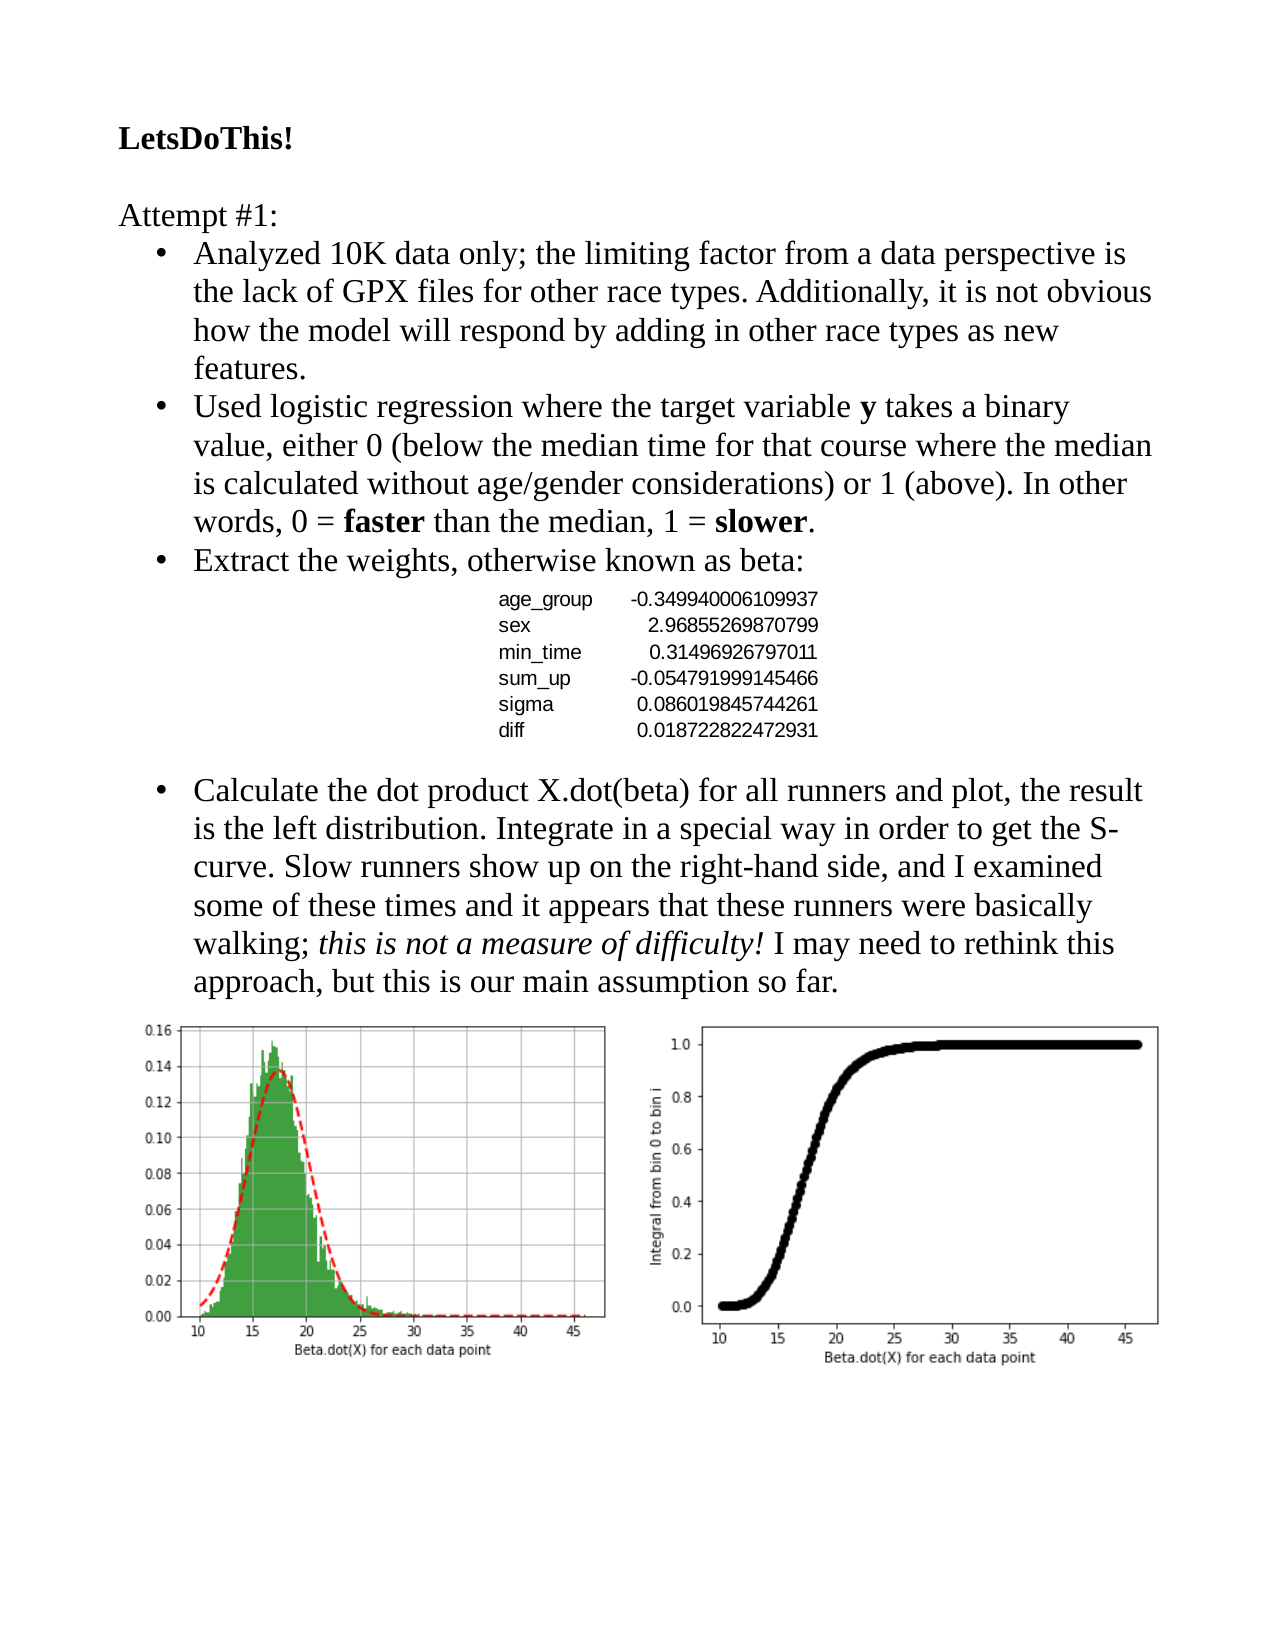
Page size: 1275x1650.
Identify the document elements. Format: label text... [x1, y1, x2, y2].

list Analyzed 10K data only; the limiting factor from a data perspective is the lack of GPX files for other race types. Additionally, it is not obvious how the model will respond by adding in other race types as new features. [156, 233, 1157, 386]
list Extract the weights, otherwise known as beta: [156, 540, 1157, 578]
text LetsDoThis! [118, 118, 1157, 156]
picture [642, 1013, 1171, 1375]
picture [135, 1013, 617, 1367]
list Used logistic regression where the target variable y takes a binary value, either 0 (below the median time for that course where the median is calculated without age/gender considerations) or 1 (above). In other words, 0 = faster than the median, 1 = slower. [156, 386, 1157, 540]
list Calculate the dot product X.dot(beta) for all runners and plot, the result is the left distribution. Integrate in a special way in order to get the S-curve. Slow runners show up on the right-hand side, and I examined some of these times and it appears that these runners were basically walking; this is not a measure of difficulty! I may need to rethink this approach, but this is our main assumption so far. [156, 770, 1157, 1000]
text Attempt #1: [118, 195, 1157, 233]
